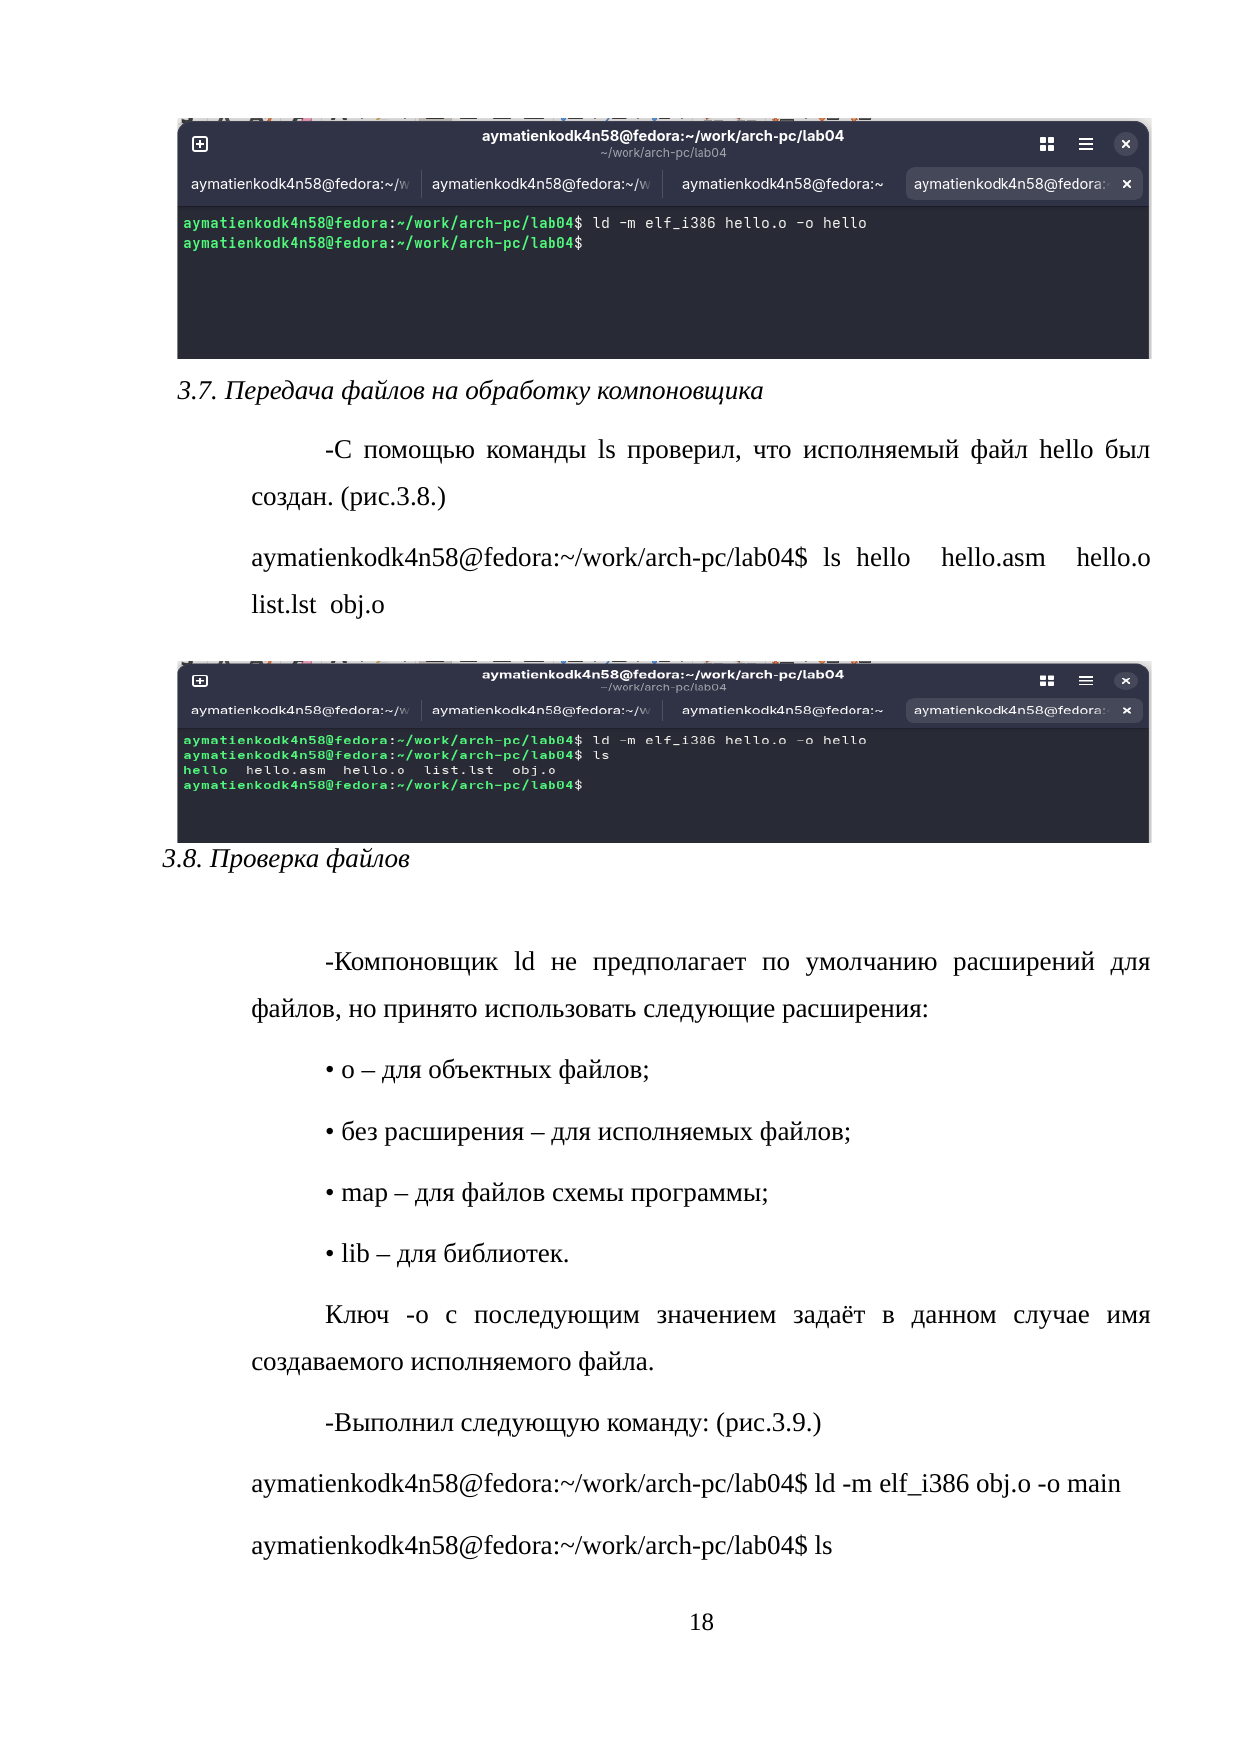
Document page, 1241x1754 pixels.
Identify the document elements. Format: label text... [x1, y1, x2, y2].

text Ключ -o с последующим значением задаёт в данном случае имя создаваемого исполняемого файла. [251, 1298, 1152, 1376]
text aymatienkodk4n58@fedora:~/work/arch-pc/lab04$ ls [251, 1529, 1152, 1560]
text • map – для файлов схемы программы; [251, 1176, 1152, 1207]
text 3.7. Передача файлов на обработку компоновщика [177, 359, 1152, 405]
picture [177, 661, 1152, 843]
text 3.8. Проверка файлов [162, 662, 1166, 873]
text -С помощью команды ls проверил, что исполняемый файл hello был создан. (рис.3.8.) [251, 433, 1152, 511]
picture [177, 118, 1152, 359]
text aymatienkodk4n58@fedora:~/work/arch-pc/lab04$ ls hello hello.asm hello.o list.lst obj.o [251, 541, 1152, 619]
text • o – для объектных файлов; [251, 1053, 1152, 1084]
text • lib – для библиотек. [251, 1237, 1152, 1268]
text -Выполнил следующую команду: (рис.3.9.) [251, 1406, 1152, 1437]
text • без расширения – для исполняемых файлов; [251, 1115, 1152, 1146]
text -Компоновщик ld не предполагает по умолчанию расширений для файлов, но принято использовать следующие расширения: [251, 946, 1152, 1023]
text aymatienkodk4n58@fedora:~/work/arch-pc/lab04$ ld -m elf_i386 obj.o -o main [251, 1468, 1152, 1499]
